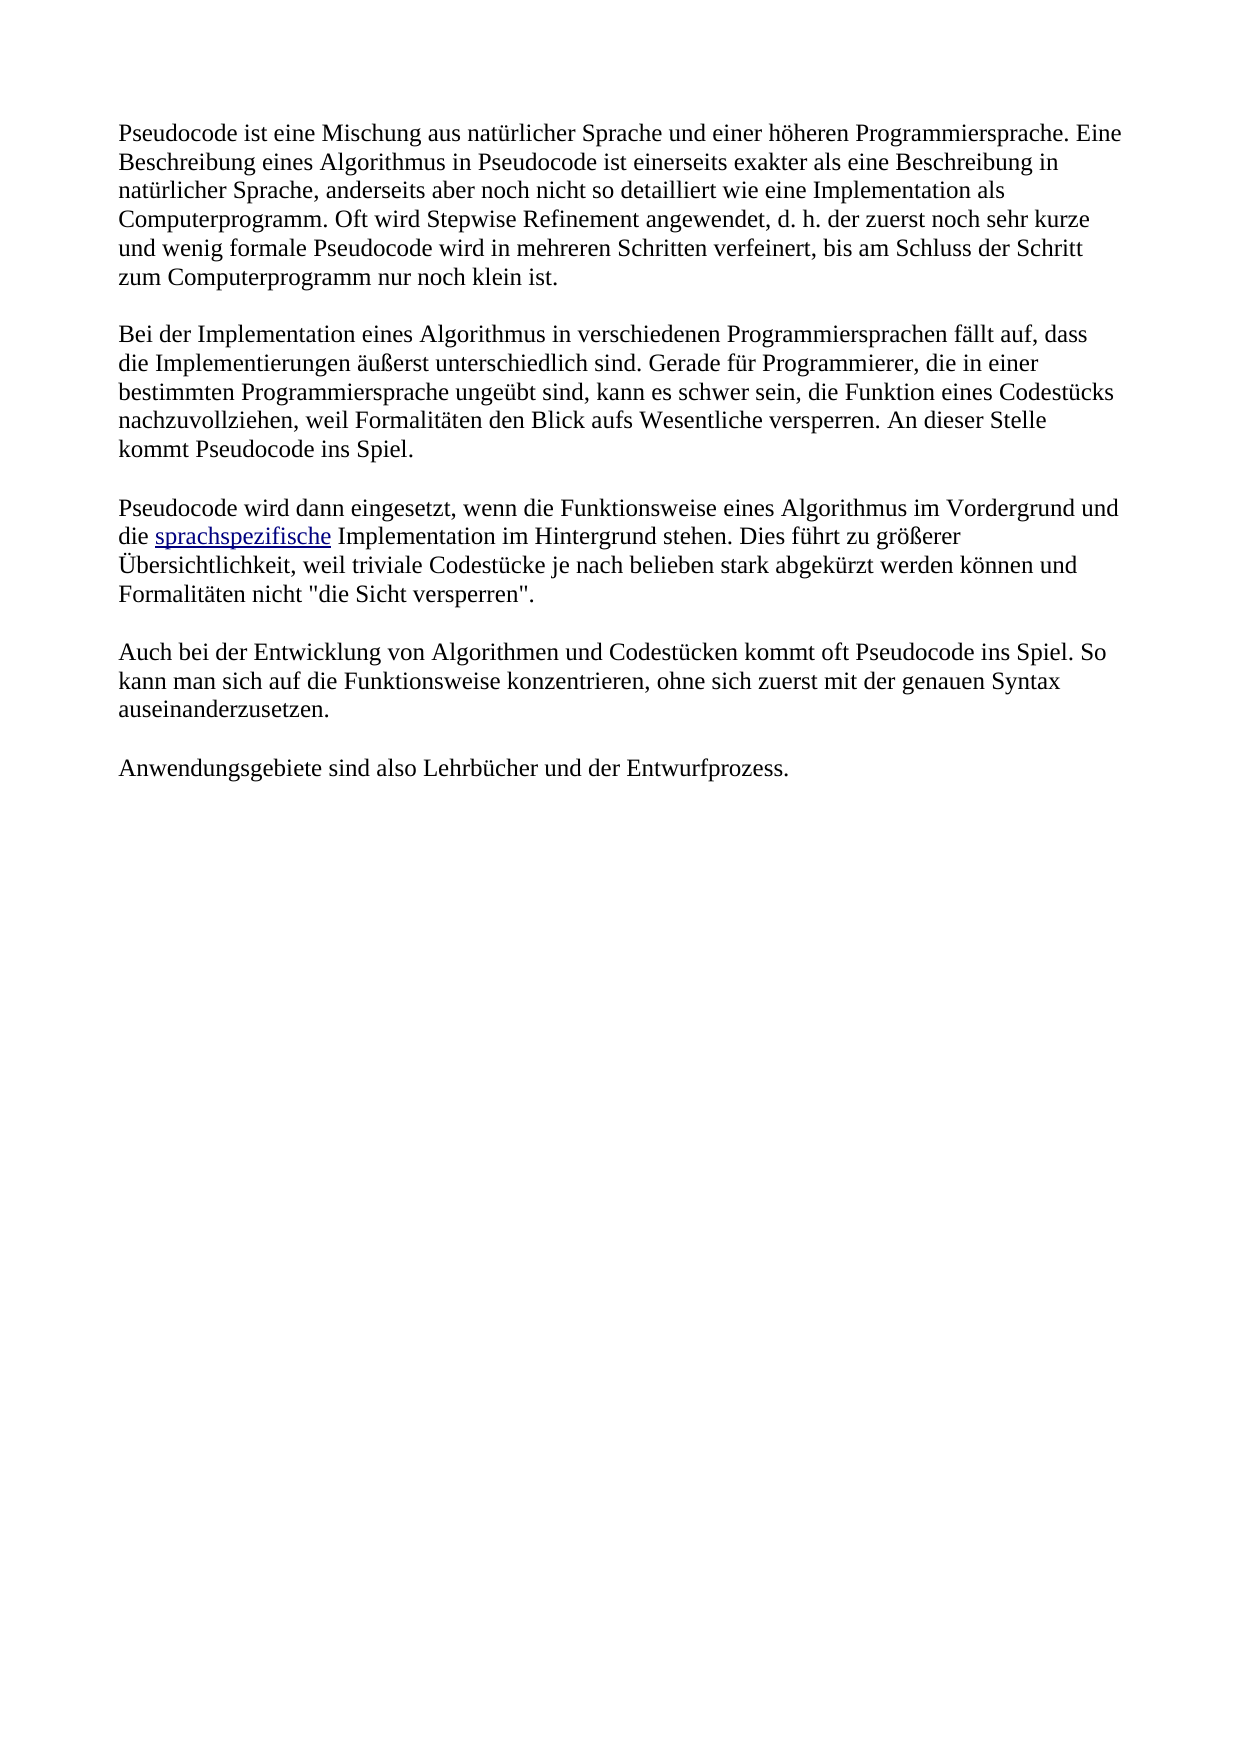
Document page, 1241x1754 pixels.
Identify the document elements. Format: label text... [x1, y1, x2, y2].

text Pseudocode wird dann eingesetzt, wenn die Funktionsweise eines Algorithmus im Vordergrund und die sprachspezifische Implementation im Hintergrund stehen. Dies führt zu größerer Übersichtlichkeit, weil triviale Codestücke je nach belieben stark abgekürzt werden können und Formalitäten nicht "die Sicht versperren". [118, 493, 1122, 608]
text Anwendungsgebiete sind also Lehrbücher und der Entwurfprozess. [118, 753, 1122, 782]
text Bei der Implementation eines Algorithmus in verschiedenen Programmiersprachen fällt auf, dass die Implementierungen äußerst unterschiedlich sind. Gerade für Programmierer, die in einer bestimmten Programmiersprache ungeübt sind, kann es schwer sein, die Funktion eines Codestücks nachzuvollziehen, weil Formalitäten den Blick aufs Wesentliche versperren. An dieser Stelle kommt Pseudocode ins Spiel. [118, 319, 1122, 463]
text Pseudocode ist eine Mischung aus natürlicher Sprache und einer höheren Programmiersprache. Eine Beschreibung eines Algorithmus in Pseudocode ist einerseits exakter als eine Beschreibung in natürlicher Sprache, anderseits aber noch nicht so detailliert wie eine Implementation als Computerprogramm. Oft wird Stepwise Refinement angewendet, d. h. der zuerst noch sehr kurze und wenig formale Pseudocode wird in mehreren Schritten verfeinert, bis am Schluss der Schritt zum Computerprogramm nur noch klein ist. [118, 118, 1122, 291]
text Auch bei der Entwicklung von Algorithmen und Codestücken kommt oft Pseudocode ins Spiel. So kann man sich auf die Funktionsweise konzentrieren, ohne sich zuerst mit der genauen Syntax auseinanderzusetzen. [118, 637, 1122, 723]
